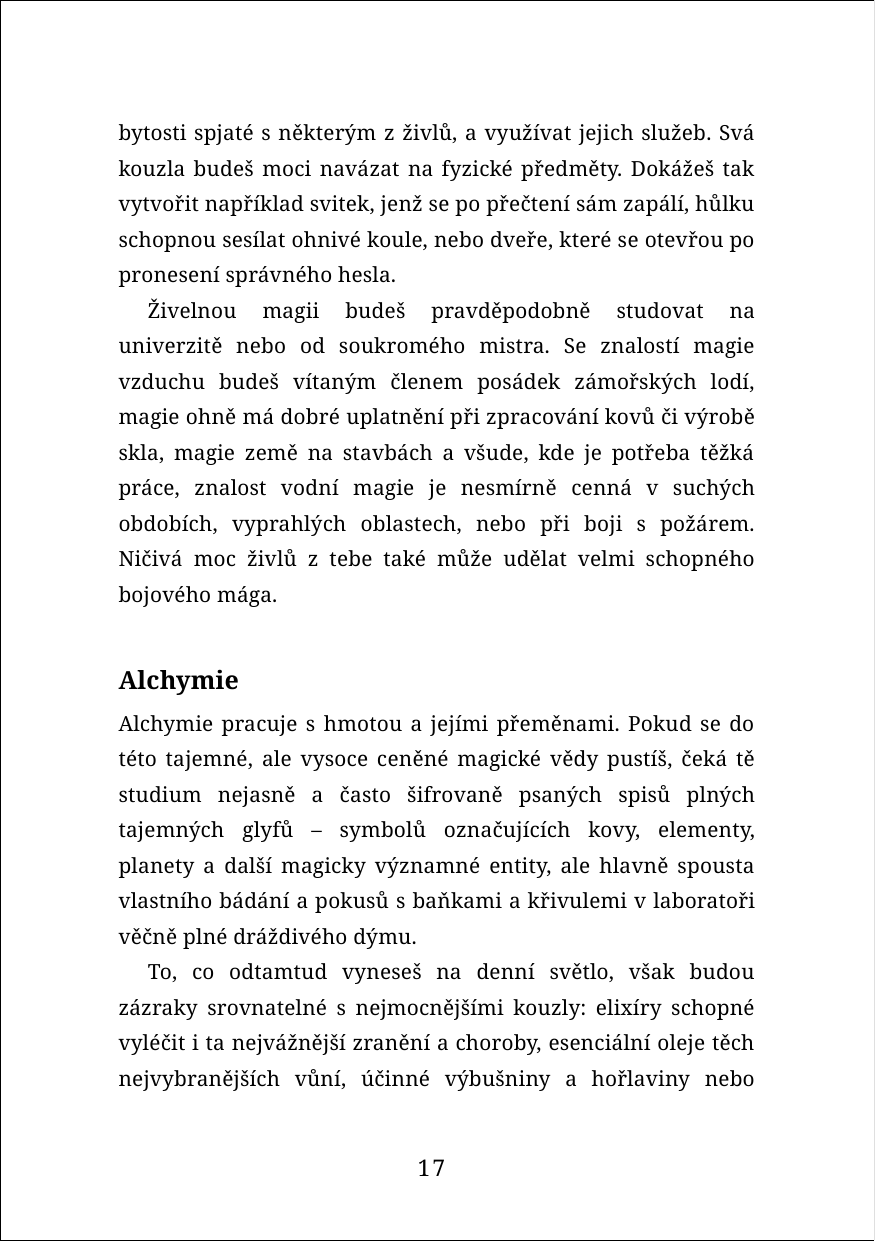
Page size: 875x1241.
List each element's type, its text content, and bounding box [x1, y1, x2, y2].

text bytosti spjaté s některým z živlů, a využívat jejich služeb. Svá kouzla budeš moci navázat na fyzické předměty. Dokážeš tak vytvořit například svitek, jenž se po přečtení sám zapálí, hůlku schopnou sesílat ohnivé koule, nebo dveře, které se otevřou po pronesení správného hesla. Živelnou magii budeš pravděpodobně studovat na univerzitě nebo od soukromého mistra. Se znalostí magie vzduchu budeš vítaným členem posádek zámořských lodí, magie ohně má dobré uplatnění při zpracování kovů či výrobě skla, magie země na stavbách a všude, kde je potřeba těžká práce, znalost vodní magie je nesmírně cenná v suchých obdobích, vyprahlých oblastech, nebo při boji s požárem. Ničivá moc živlů z tebe také může udělat velmi schopného bojového mága. [118, 118, 756, 608]
text Alchymie pracuje s hmotou a jejími přeměnami. Pokud se do této tajemné, ale vysoce ceněné magické vědy pustíš, čeká tě studium nejasně a často šifrovaně psaných spisů plných tajemných glyfů – symbolů označujících kovy, elementy, planety a další magicky významné entity, ale hlavně spousta vlastního bádání a pokusů s baňkami a křivulemi v laboratoři věčně plné dráždivého dýmu. To, co odtamtud vyneseš na denní světlo, však budou zázraky srovnatelné s nejmocnějšími kouzly: elixíry schopné vyléčit i ta nejvážnější zranění a choroby, esenciální oleje těch nejvybranějších vůní, účinné výbušniny a hořlaviny nebo [118, 709, 756, 1092]
subtitle Alchymie [118, 663, 756, 697]
